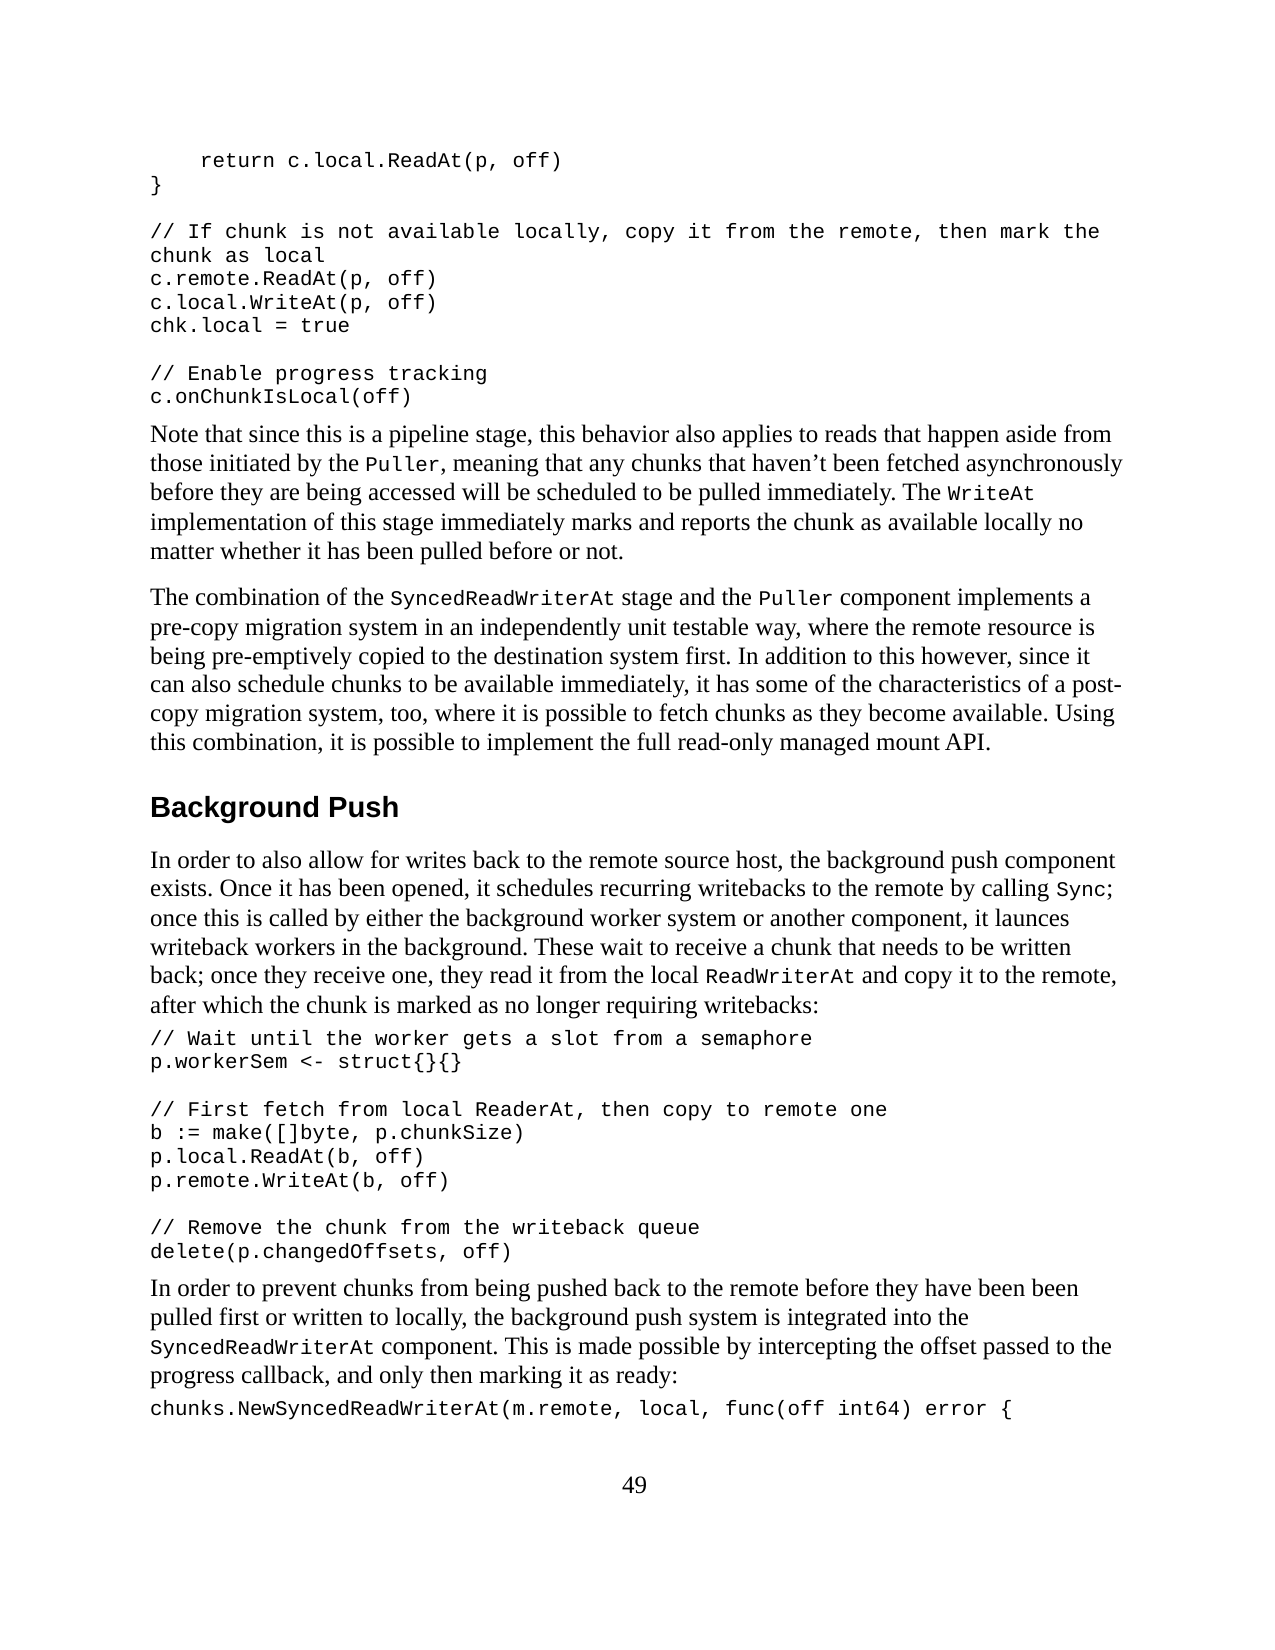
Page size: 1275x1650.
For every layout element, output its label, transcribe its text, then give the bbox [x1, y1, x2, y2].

text c.onChunkIsLocal(off) [150, 386, 1125, 410]
text Note that since this is a pipeline stage, this behavior also applies to reads that happen aside from those initiated by the Puller, meaning that any chunks that haven’t been fetched asynchronously before they are being accessed will be scheduled to be pulled immediately. The WriteAt implementation of this stage immediately marks and reports the chunk as available locally no matter whether it has been pulled before or not. [150, 419, 1125, 564]
text chunks.NewSyncedReadWriterAt(m.remote, local, func(off int64) error { [150, 1398, 1125, 1422]
text In order to prevent chunks from being pushed back to the remote before they have been been pulled first or written to locally, the background push system is integrated into the SyncedReadWriterAt component. This is made possible by intercepting the offset passed to the progress callback, and only then marking it as ready: [150, 1273, 1125, 1389]
text return c.local.ReadAt(p, off) [150, 150, 1125, 174]
text // Enable progress tracking [150, 363, 1125, 386]
text p.remote.WriteAt(b, off) [150, 1170, 1125, 1193]
text // First fetch from local ReaderAt, then copy to remote one [150, 1099, 1125, 1122]
subtitle Background Push [150, 790, 1125, 823]
text } [150, 174, 1125, 197]
text The combination of the SyncedReadWriterAt stage and the Puller component implements a pre-copy migration system in an independently unit testable way, where the remote resource is being pre-emptively copied to the destination system first. In addition to this however, since it can also schedule chunks to be available immediately, it has some of the characteristics of a post-copy migration system, too, where it is possible to fetch chunks as they become available. Using this combination, it is possible to implement the full read-only managed mount API. [150, 582, 1125, 756]
text // Remove the chunk from the writeback queue [150, 1217, 1125, 1241]
text c.remote.ReadAt(p, off) [150, 268, 1125, 292]
text b := make([]byte, p.chunkSize) [150, 1122, 1125, 1146]
text p.local.ReadAt(b, off) [150, 1146, 1125, 1170]
text // Wait until the worker gets a slot from a semaphore [150, 1028, 1125, 1051]
text p.workerSem <- struct{}{} [150, 1051, 1125, 1075]
text // If chunk is not available locally, copy it from the remote, then mark the chunk as local [150, 221, 1125, 268]
text In order to also allow for writes back to the remote source host, the background push component exists. Once it has been opened, it schedules recurring writebacks to the remote by calling Sync; once this is called by either the background worker system or another component, it launces writeback workers in the background. These wait to receive a chunk that needs to be written back; once they receive one, they read it from the local ReadWriterAt and copy it to the remote, after which the chunk is marked as no longer requiring writebacks: [150, 845, 1125, 1019]
text delete(p.changedOffsets, off) [150, 1241, 1125, 1264]
text c.local.WriteAt(p, off) [150, 292, 1125, 316]
text chk.local = true [150, 316, 1125, 339]
